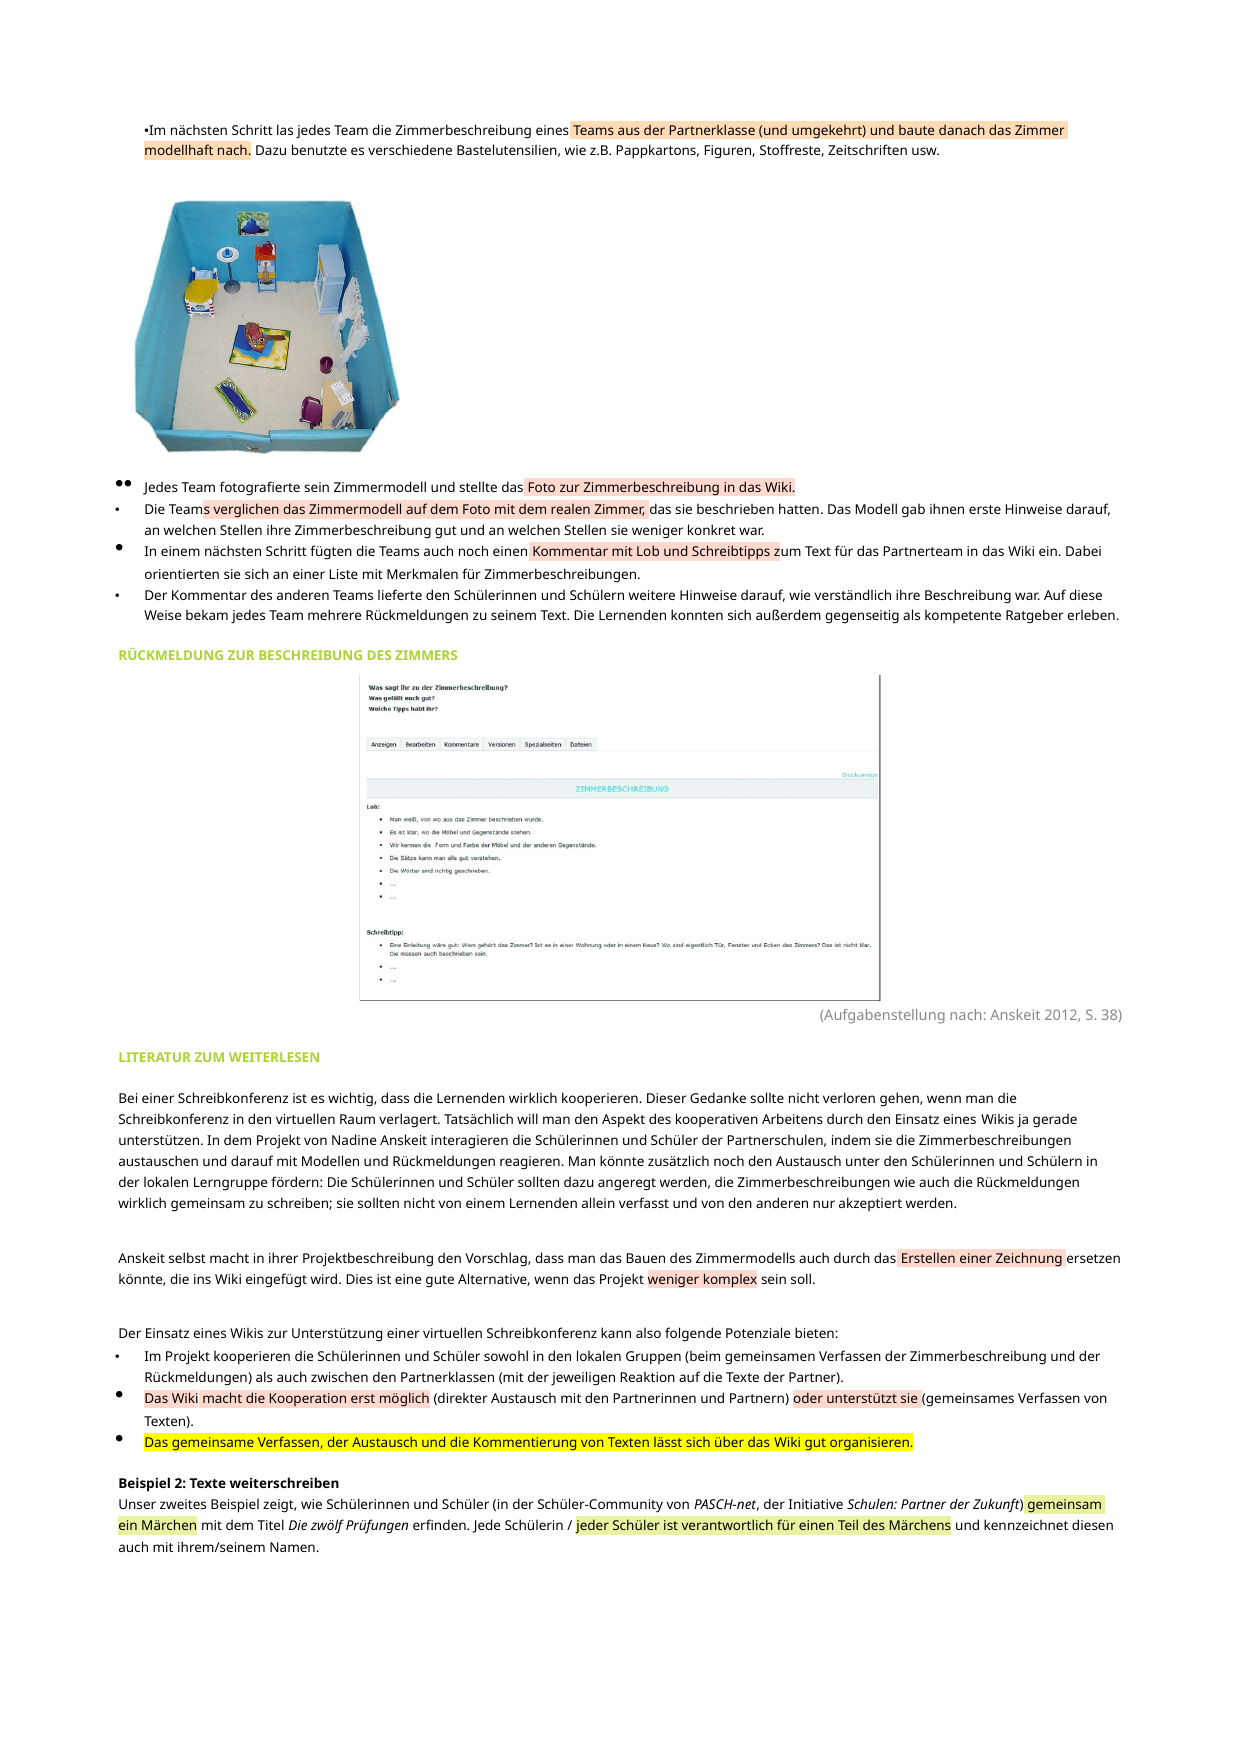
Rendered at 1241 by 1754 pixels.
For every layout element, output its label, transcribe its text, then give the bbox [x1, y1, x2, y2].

picture [359, 675, 881, 1001]
text Unser zweites Beispiel zeigt, wie Schülerinnen und Schüler (in der Schüler-Community von PASCH-net, der Initiative Schulen: Partner der Zukunft) gemeinsam ein Märchen mit dem Titel Die zwölf Prüfungen erfinden. Jede Schülerin / jeder Schüler ist verantwortlich für einen Teil des Märchens und kennzeichnet diesen auch mit ihrem/seinem Namen. [118, 1495, 1122, 1556]
text Der Einsatz eines Wikis zur Unterstützung einer virtuellen Schreibkonferenz kann also folgende Potenziale bieten: [118, 1324, 1122, 1342]
list Jedes Team fotografierte sein Zimmermodell und stellte das Foto zur Zimmerbeschreibung in das Wiki. [118, 183, 1122, 498]
subtitle LITERATUR ZUM WEITERLESEN [118, 1048, 1122, 1067]
text Bei einer Schreibkonferenz ist es wichtig, dass die Lernenden wirklich kooperieren. Dieser Gedanke sollte nicht verloren gehen, wenn man die Schreibkonferenz in den virtuellen Raum verlagert. Tatsächlich will man den Aspekt des kooperativen Arbeitens durch den Einsatz eines Wikis ja gerade unterstützen. In dem Projekt von Nadine Anskeit interagieren die Schülerinnen und Schüler der Partnerschulen, indem sie die Zimmerbeschreibungen austauschen und darauf mit Modellen und Rückmeldungen reagieren. Man könnte zusätzlich noch den Austausch unter den Schülerinnen und Schülern in der lokalen Lerngruppe fördern: Die Schülerinnen und Schüler sollten dazu angeregt werden, die Zimmerbeschreibungen wie auch die Rückmeldungen wirklich gemeinsam zu schreiben; sie sollten nicht von einem Lernenden allein verfasst und von den anderen nur akzeptiert werden. [118, 1089, 1122, 1213]
picture [133, 199, 400, 455]
text (Aufgabenstellung nach: Anskeit 2012, S. 38) [118, 1005, 1122, 1024]
list Im nächsten Schritt las jedes Team die Zimmerbeschreibung eines Teams aus der Partnerklasse (und umgekehrt) und baute danach das Zimmer modellhaft nach. Dazu benutzte es verschiedene Bastelutensilien, wie z.B. Pappkartons, Figuren, Stoffreste, Zeitschriften usw. [118, 118, 1122, 160]
list Der Kommentar des anderen Teams lieferte den Schülerinnen und Schülern weitere Hinweise darauf, wie verständlich ihre Beschreibung war. Auf diese Weise bekam jedes Team mehrere Rückmeldungen zu seinem Text. Die Lernenden konnten sich außerdem gegenseitig als kompetente Ratgeber erleben. [118, 583, 1122, 625]
subtitle RÜCKMELDUNG ZUR BESCHREIBUNG DES ZIMMERS [118, 646, 1122, 664]
list Das Wiki macht die Kooperation erst möglich (direkter Austausch mit den Partnerinnen und Partnern) oder unterstützt sie (gemeinsames Verfassen von Texten). [118, 1387, 1122, 1430]
list Im Projekt kooperieren die Schülerinnen und Schüler sowohl in den lokalen Gruppen (beim gemeinsamen Verfassen der Zimmerbeschreibung und der Rückmeldungen) als auch zwischen den Partnerklassen (mit der jeweiligen Reaktion auf die Texte der Partner). [118, 1345, 1122, 1387]
text Anskeit selbst macht in ihrer Projektbeschreibung den Vorschlag, dass man das Bauen des Zimmermodells auch durch das Erstellen einer Zeichnung ersetzen könnte, die ins Wiki eingefügt wird. Dies ist eine gute Alternative, wenn das Projekt weniger komplex sein soll. [118, 1248, 1122, 1288]
list Die Teams verglichen das Zimmermodell auf dem Foto mit dem realen Zimmer, das sie beschrieben hatten. Das Modell gab ihnen erste Hinweise darauf, an welchen Stellen ihre Zimmerbeschreibung gut und an welchen Stellen sie weniger konkret war. [118, 498, 1122, 539]
text Beispiel 2: Texte weiterschreiben [118, 1474, 1122, 1492]
list Das gemeinsame Verfassen, der Austausch und die Kommentierung von Texten lässt sich über das Wiki gut organisieren. [118, 1430, 1122, 1453]
list In einem nächsten Schritt fügten die Teams auch noch einen Kommentar mit Lob und Schreibtipps zum Text für das Partnerteam in das Wiki ein. Dabei orientierten sie sich an einer Liste mit Merkmalen für Zimmerbeschreibungen. [118, 539, 1122, 583]
